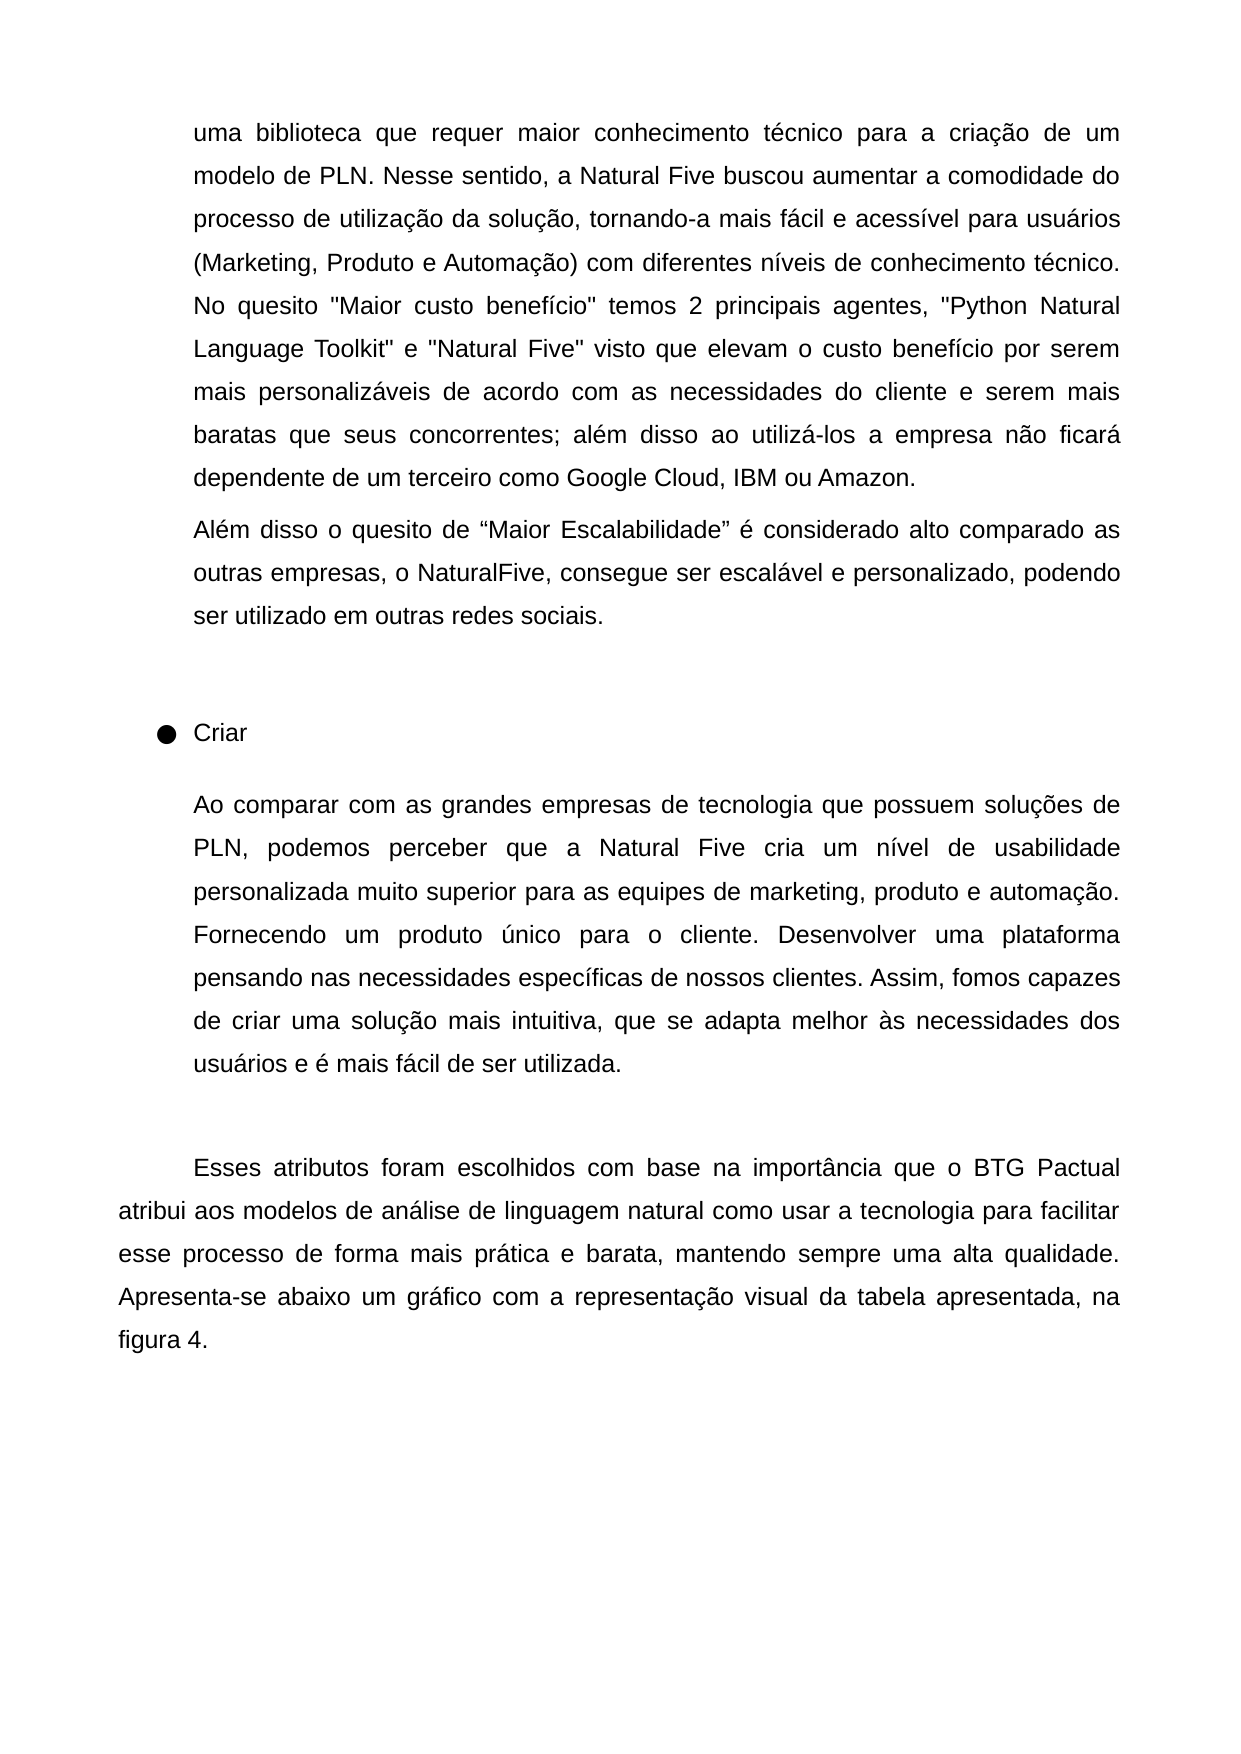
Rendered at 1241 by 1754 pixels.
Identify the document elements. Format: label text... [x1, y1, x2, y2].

text uma biblioteca que requer maior conhecimento técnico para a criação de um modelo de PLN. Nesse sentido, a Natural Five buscou aumentar a comodidade do processo de utilização da solução, tornando-a mais fácil e acessível para usuários (Marketing, Produto e Automação) com diferentes níveis de conhecimento técnico. No quesito "Maior custo benefício" temos 2 principais agentes, "Python Natural Language Toolkit" e "Natural Five" visto que elevam o custo benefício por serem mais personalizáveis de acordo com as necessidades do cliente e serem mais baratas que seus concorrentes; além disso ao utilizá-los a empresa não ficará dependente de um terceiro como Google Cloud, IBM ou Amazon. [193, 118, 1122, 492]
list Criar [156, 705, 1122, 756]
text Ao comparar com as grandes empresas de tecnologia que possuem soluções de PLN, podemos perceber que a Natural Five cria um nível de usabilidade personalizada muito superior para as equipes de marketing, produto e automação. Fornecendo um produto único para o cliente. Desenvolver uma plataforma pensando nas necessidades específicas de nossos clientes. Assim, fomos capazes de criar uma solução mais intuitiva, que se adapta melhor às necessidades dos usuários e é mais fácil de ser utilizada. [193, 790, 1122, 1078]
text Esses atributos foram escolhidos com base na importância que o BTG Pactual atribui aos modelos de análise de linguagem natural como usar a tecnologia para facilitar esse processo de forma mais prática e barata, mantendo sempre uma alta qualidade. Apresenta-se abaixo um gráfico com a representação visual da tabela apresentada, na figura 4. [118, 1153, 1122, 1354]
text Além disso o quesito de “Maior Escalabilidade” é considerado alto comparado as outras empresas, o NaturalFive, consegue ser escalável e personalizado, podendo ser utilizado em outras redes sociais. [193, 515, 1122, 630]
